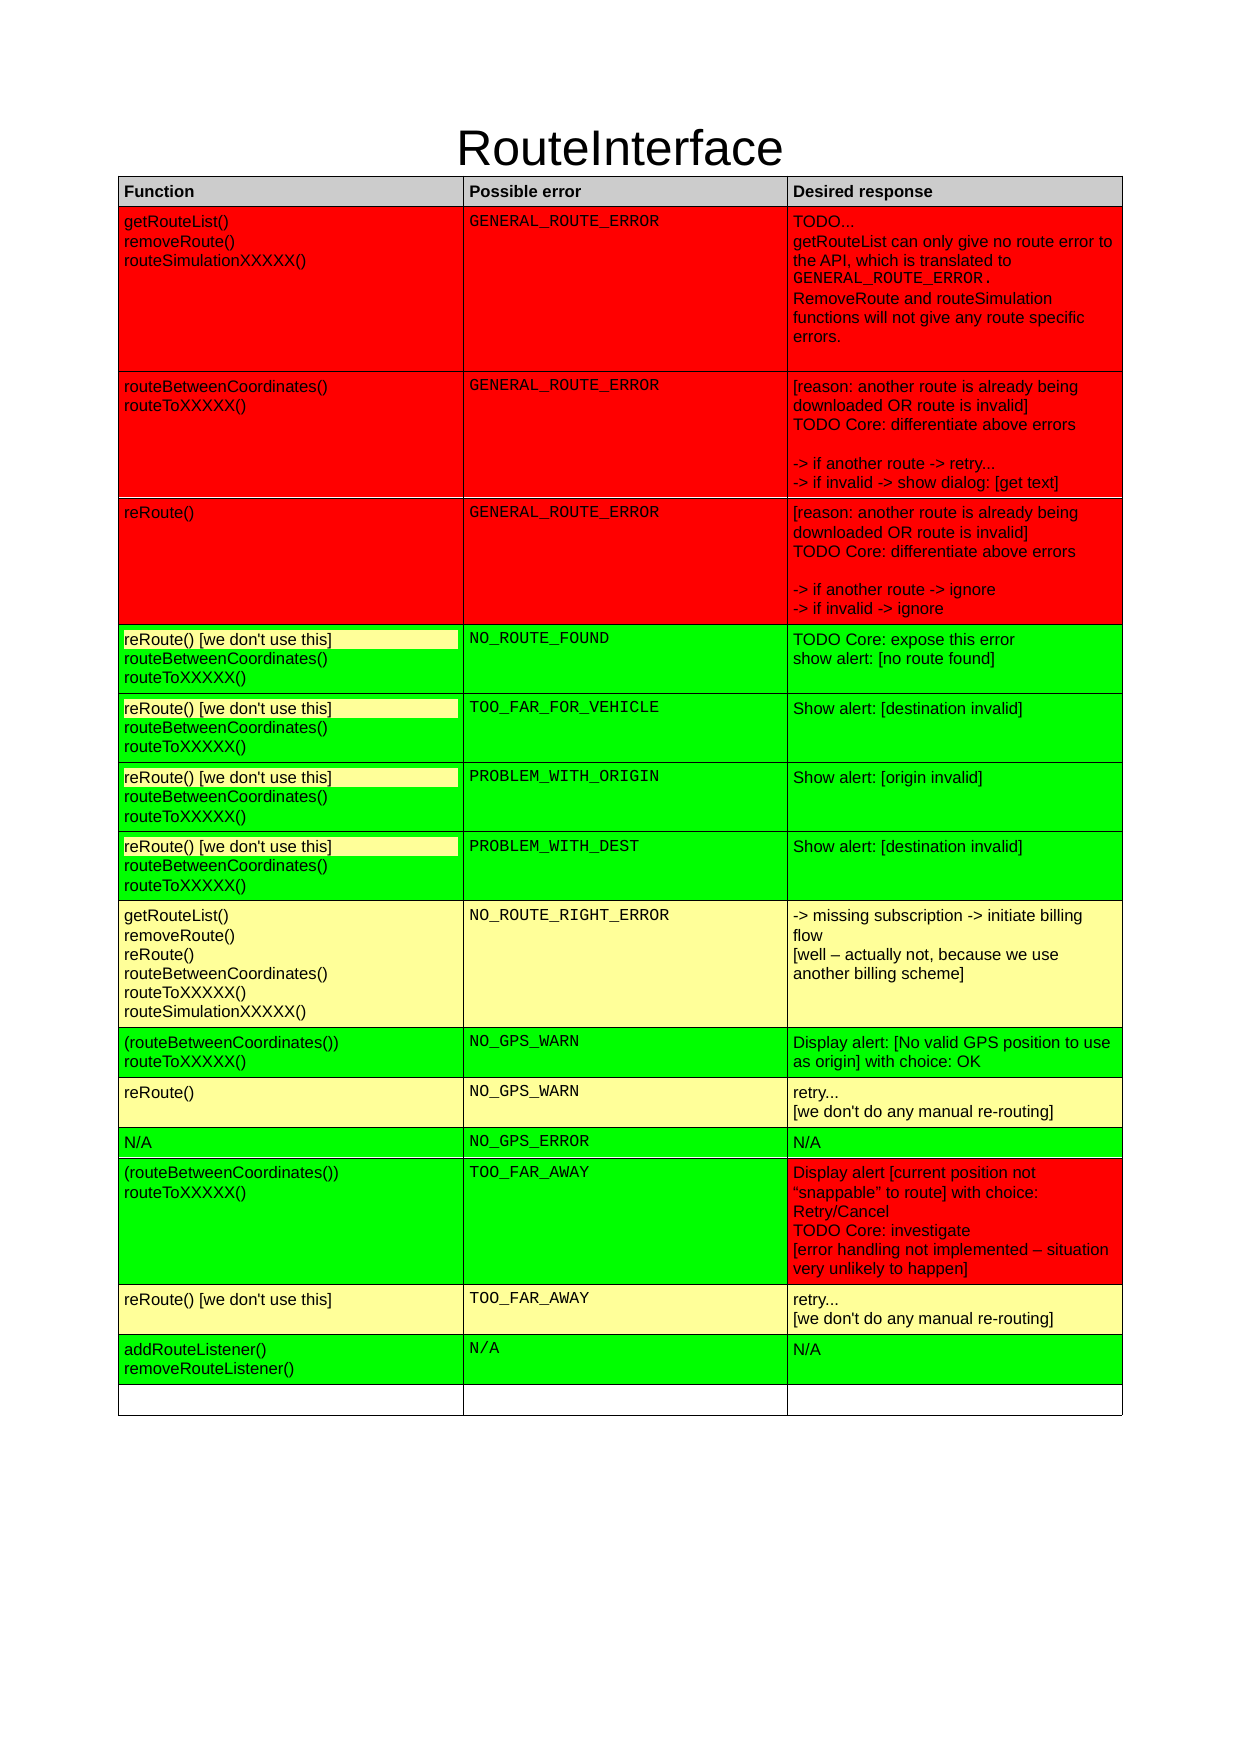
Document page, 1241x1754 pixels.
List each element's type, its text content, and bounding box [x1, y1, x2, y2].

table_header Possible error [464, 177, 787, 206]
table_cell -> missing subscription -> initiate billing flow [well – actually not, because we use another billing scheme] [788, 901, 1122, 1027]
table_cell reRoute() [we don't use this] [119, 1285, 463, 1334]
table_cell [reason: another route is already being downloaded OR route is invalid] TODO Core: differentiate above errors -> if another route -> ignore -> if invalid -> ignore [788, 499, 1122, 624]
table_cell TOO_FAR_AWAY [464, 1285, 787, 1334]
table_cell [reason: another route is already being downloaded OR route is invalid] TODO Core: differentiate above errors -> if another route -> retry... -> if invalid -> show dialog: [get text] [788, 372, 1122, 497]
table_cell addRouteListener() removeRouteListener() [119, 1335, 463, 1384]
table_header Desired response [788, 177, 1122, 206]
table_cell reRoute() [we don't use this] routeBetweenCoordinates() routeToXXXXX() [119, 694, 463, 762]
table_cell routeBetweenCoordinates() routeToXXXXX() [119, 372, 463, 497]
table_cell NO_ROUTE_RIGHT_ERROR [464, 901, 787, 1027]
table_cell GENERAL_ROUTE_ERROR [464, 207, 787, 371]
table_cell NO_GPS_ERROR [464, 1128, 787, 1157]
table_cell Show alert: [destination invalid] [788, 694, 1122, 762]
table_cell N/A [464, 1335, 787, 1384]
table_cell NO_ROUTE_FOUND [464, 625, 787, 693]
text RouteInterface [118, 118, 1122, 176]
table_cell (routeBetweenCoordinates()) routeToXXXXX() [119, 1159, 463, 1284]
table_cell [788, 1385, 1122, 1414]
table_header Function [119, 177, 463, 206]
table_cell [464, 1385, 787, 1414]
table_cell N/A [788, 1335, 1122, 1384]
table_cell reRoute() [119, 499, 463, 624]
table_cell Show alert: [destination invalid] [788, 832, 1122, 900]
table_cell NO_GPS_WARN [464, 1078, 787, 1127]
table_cell Display alert: [No valid GPS position to use as origin] with choice: OK [788, 1028, 1122, 1077]
table_cell retry... [we don't do any manual re-routing] [788, 1078, 1122, 1127]
table_cell retry... [we don't do any manual re-routing] [788, 1285, 1122, 1334]
table_cell Show alert: [origin invalid] [788, 763, 1122, 831]
table_cell GENERAL_ROUTE_ERROR [464, 499, 787, 624]
table_cell TODO... getRouteList can only give no route error to the API, which is translated to GENERAL_ROUTE_ERROR. RemoveRoute and routeSimulation functions will not give any route specific errors. [788, 207, 1122, 371]
table_cell reRoute() [we don't use this] routeBetweenCoordinates() routeToXXXXX() [119, 763, 463, 831]
table_cell [119, 1385, 463, 1414]
table_cell TOO_FAR_FOR_VEHICLE [464, 694, 787, 762]
table_cell N/A [119, 1128, 463, 1157]
table_cell NO_GPS_WARN [464, 1028, 787, 1077]
table_cell N/A [788, 1128, 1122, 1157]
table_cell PROBLEM_WITH_ORIGIN [464, 763, 787, 831]
table_cell GENERAL_ROUTE_ERROR [464, 372, 787, 497]
table_cell getRouteList() removeRoute() routeSimulationXXXXX() [119, 207, 463, 371]
table_cell reRoute() [we don't use this] routeBetweenCoordinates() routeToXXXXX() [119, 832, 463, 900]
table_cell getRouteList() removeRoute() reRoute() routeBetweenCoordinates() routeToXXXXX() routeSimulationXXXXX() [119, 901, 463, 1027]
table_cell Display alert [current position not “snappable” to route] with choice: Retry/Cancel TODO Core: investigate [error handling not implemented – situation very unlikely to happen] [788, 1159, 1122, 1284]
table_cell PROBLEM_WITH_DEST [464, 832, 787, 900]
table_cell (routeBetweenCoordinates()) routeToXXXXX() [119, 1028, 463, 1077]
table_cell reRoute() [119, 1078, 463, 1127]
table_cell reRoute() [we don't use this] routeBetweenCoordinates() routeToXXXXX() [119, 625, 463, 693]
table_cell TOO_FAR_AWAY [464, 1159, 787, 1284]
table_cell TODO Core: expose this error show alert: [no route found] [788, 625, 1122, 693]
